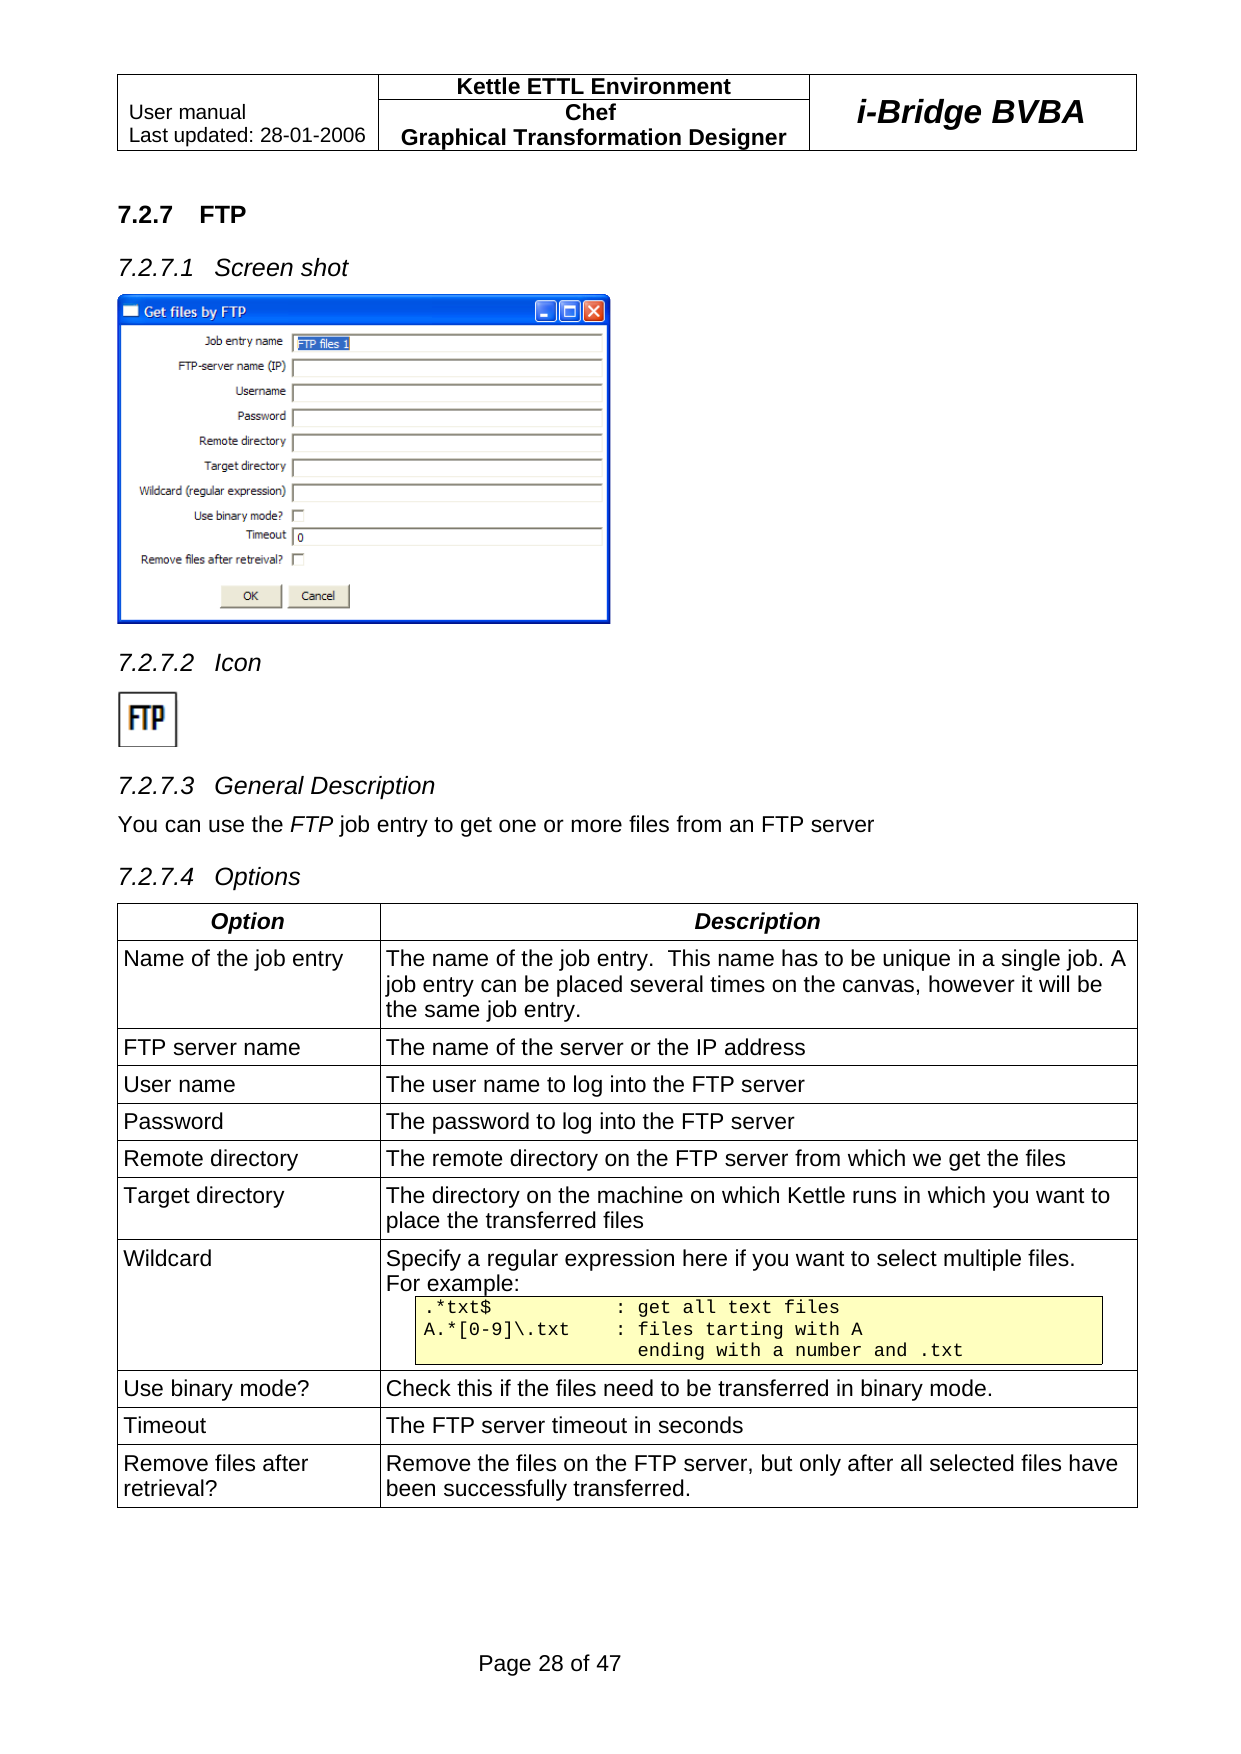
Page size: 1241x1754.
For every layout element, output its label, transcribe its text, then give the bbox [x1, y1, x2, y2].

table_cell Specify a regular expression here if you want to select multiple files. For example: .*txt$ : get all text files A.*[0-9]\.txt : files tarting with A ending with a number and .txt [381, 1240, 1137, 1370]
table_cell Remove the files on the FTP server, but only after all selected files have been successfully transferred. [381, 1445, 1137, 1507]
subtitle Options [117, 863, 1137, 891]
subtitle FTP [117, 201, 1137, 229]
table_header Description [381, 904, 1137, 940]
text You can use the FTP job entry to get one or more files from an FTP server [117, 812, 1137, 838]
table_cell The remote directory on the FTP server from which we get the files [381, 1141, 1137, 1177]
table_cell Use binary mode? [118, 1371, 380, 1407]
table_cell The user name to log into the FTP server [381, 1066, 1137, 1103]
table_cell Remote directory [118, 1141, 380, 1177]
table_cell The name of the server or the IP address [381, 1029, 1137, 1065]
table_cell The name of the job entry. This name has to be unique in a single job. A job entry can be placed several times on the canvas, however it will be the same job entry. [381, 941, 1137, 1028]
table_cell The password to log into the FTP server [381, 1104, 1137, 1140]
table_cell Check this if the files need to be transferred in binary mode. [381, 1371, 1137, 1407]
picture [117, 294, 611, 624]
subtitle General Description [117, 772, 1137, 800]
table_cell User name [118, 1066, 380, 1103]
table_cell Remove files after retrieval? [118, 1445, 380, 1507]
subtitle Screen shot [117, 254, 1137, 282]
table_cell The directory on the machine on which Kettle runs in which you want to place the transferred files [381, 1178, 1137, 1239]
table_cell Password [118, 1104, 380, 1140]
subtitle Icon [117, 649, 1137, 677]
table_cell Timeout [118, 1408, 380, 1444]
table_cell Target directory [118, 1178, 380, 1239]
table_cell Name of the job entry [118, 941, 380, 1028]
table_header Option [118, 904, 380, 940]
table_cell Wildcard [118, 1240, 380, 1370]
table_cell FTP server name [118, 1029, 380, 1065]
table_cell The FTP server timeout in seconds [381, 1408, 1137, 1444]
